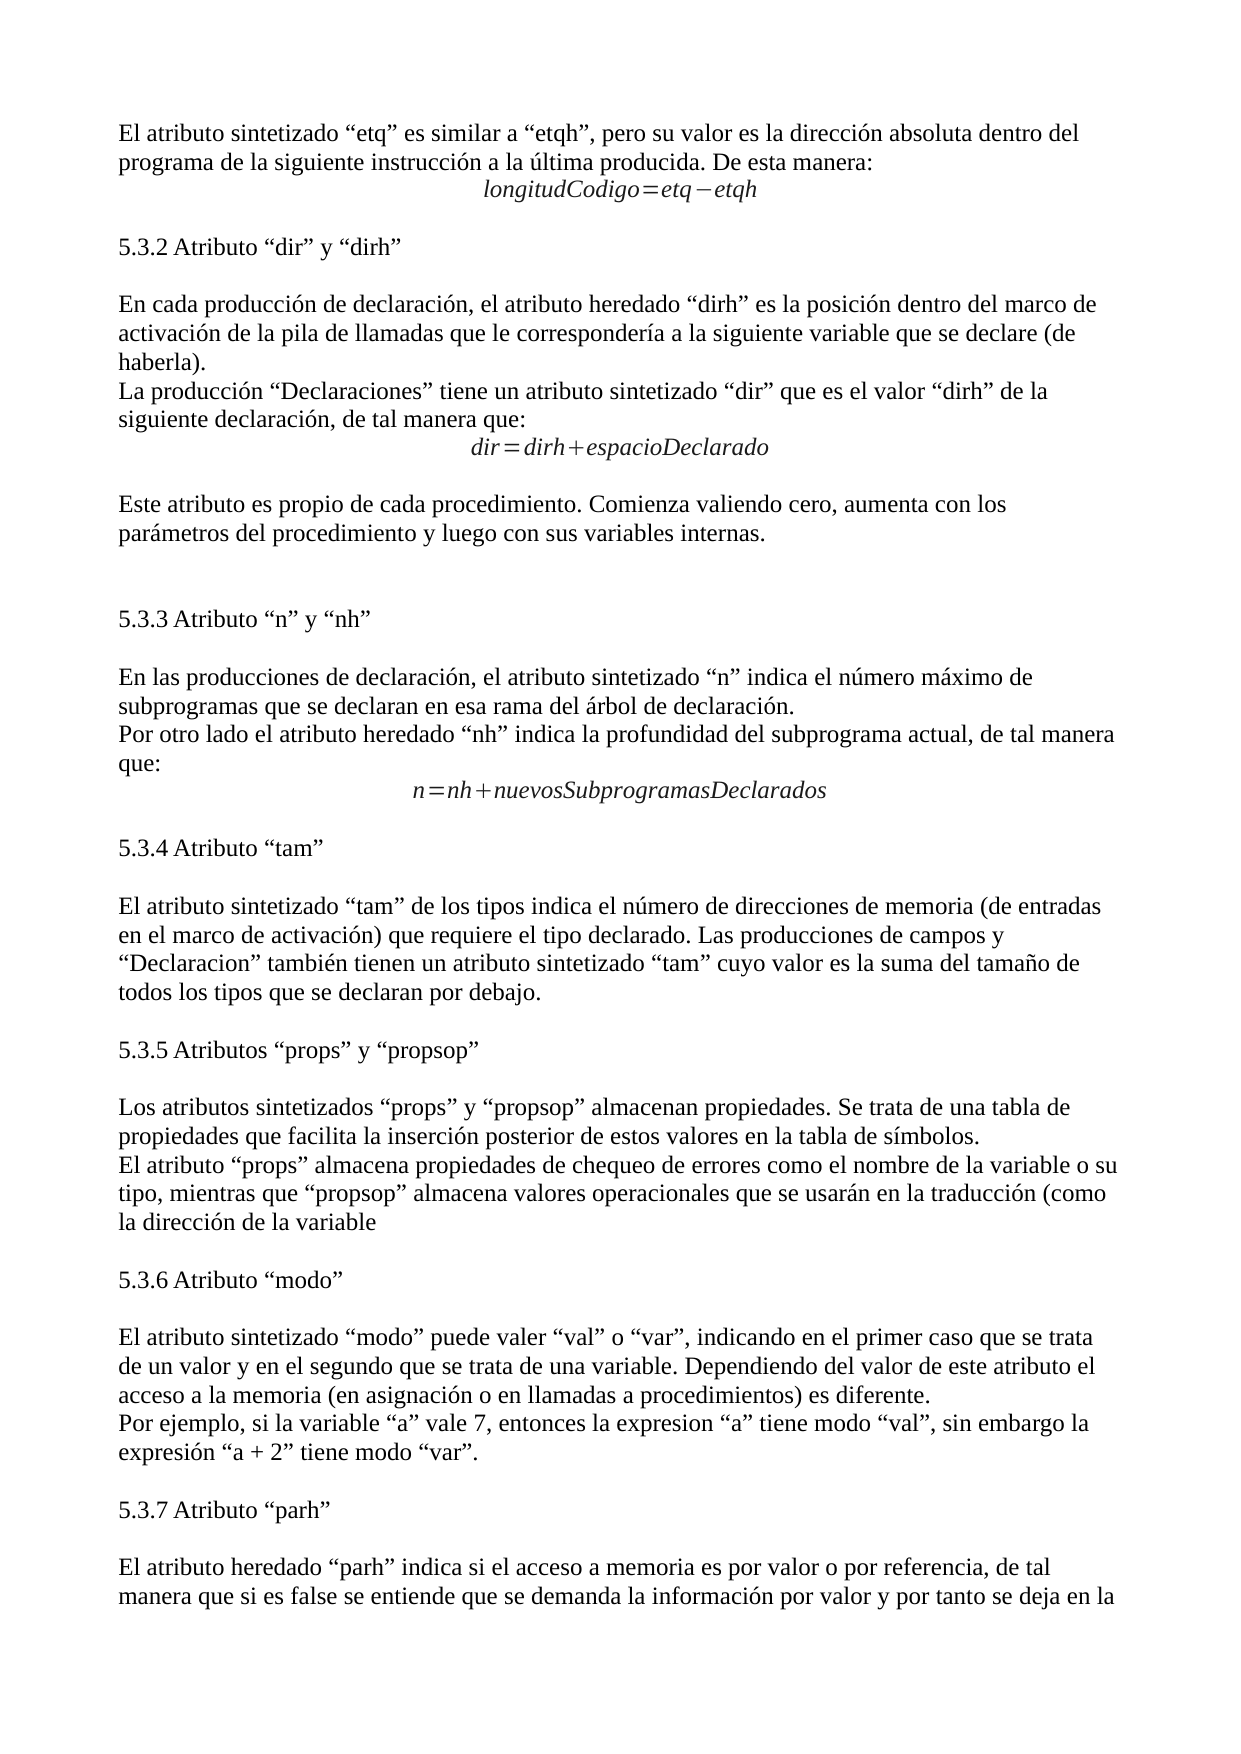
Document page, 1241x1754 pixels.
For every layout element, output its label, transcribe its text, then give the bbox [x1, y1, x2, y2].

text El atributo heredado “parh” indica si el acceso a memoria es por valor o por referencia, de tal manera que si es false se entiende que se demanda la información por valor y por tanto se deja en la [118, 1552, 1122, 1610]
text 5.3.7 Atributo “parh” [118, 1495, 1122, 1523]
text El atributo sintetizado “modo” puede valer “val” o “var”, indicando en el primer caso que se trata de un valor y en el segundo que se trata de una variable. Dependiendo del valor de este atributo el acceso a la memoria (en asignación o en llamadas a procedimientos) es diferente. Por ejemplo, si la variable “a” vale 7, entonces la expresion “a” tiene modo “val”, sin embargo la expresión “a + 2” tiene modo “var”. [118, 1322, 1122, 1466]
text 5.3.6 Atributo “modo” [118, 1265, 1122, 1293]
text 5.3.4 Atributo “tam” [118, 833, 1122, 862]
text En cada producción de declaración, el atributo heredado “dirh” es la posición dentro del marco de activación de la pila de llamadas que le correspondería a la siguiente variable que se declare (de haberla). [118, 289, 1122, 376]
text 5.3.3 Atributo “n” y “nh” [118, 604, 1122, 633]
text Los atributos sintetizados “props” y “propsop” almacenan propiedades. Se trata de una tabla de propiedades que facilita la inserción posterior de estos valores en la tabla de símbolos. [118, 1092, 1122, 1150]
text 5.3.5 Atributos “props” y “propsop” [118, 1035, 1122, 1063]
text 5.3.2 Atributo “dir” y “dirh” [118, 232, 1122, 261]
text En las producciones de declaración, el atributo sintetizado “n” indica el número máximo de subprogramas que se declaran en esa rama del árbol de declaración. Por otro lado el atributo heredado “nh” indica la profundidad del subprograma actual, de tal manera que: [118, 662, 1122, 777]
text El atributo sintetizado “etq” es similar a “etqh”, pero su valor es la dirección absoluta dentro del programa de la siguiente instrucción a la última producida. De esta manera: [118, 118, 1122, 176]
text Este atributo es propio de cada procedimiento. Comienza valiendo cero, aumenta con los parámetros del procedimiento y luego con sus variables internas. [118, 489, 1122, 547]
text El atributo “props” almacena propiedades de chequeo de errores como el nombre de la variable o su tipo, mientras que “propsop” almacena valores operacionales que se usarán en la traducción (como la dirección de la variable [118, 1150, 1122, 1236]
text La producción “Declaraciones” tiene un atributo sintetizado “dir” que es el valor “dirh” de la siguiente declaración, de tal manera que: [118, 376, 1122, 433]
text El atributo sintetizado “tam” de los tipos indica el número de direcciones de memoria (de entradas en el marco de activación) que requiere el tipo declarado. Las producciones de campos y “Declaracion” también tienen un atributo sintetizado “tam” cuyo valor es la suma del tamaño de todos los tipos que se declaran por debajo. [118, 891, 1122, 1006]
